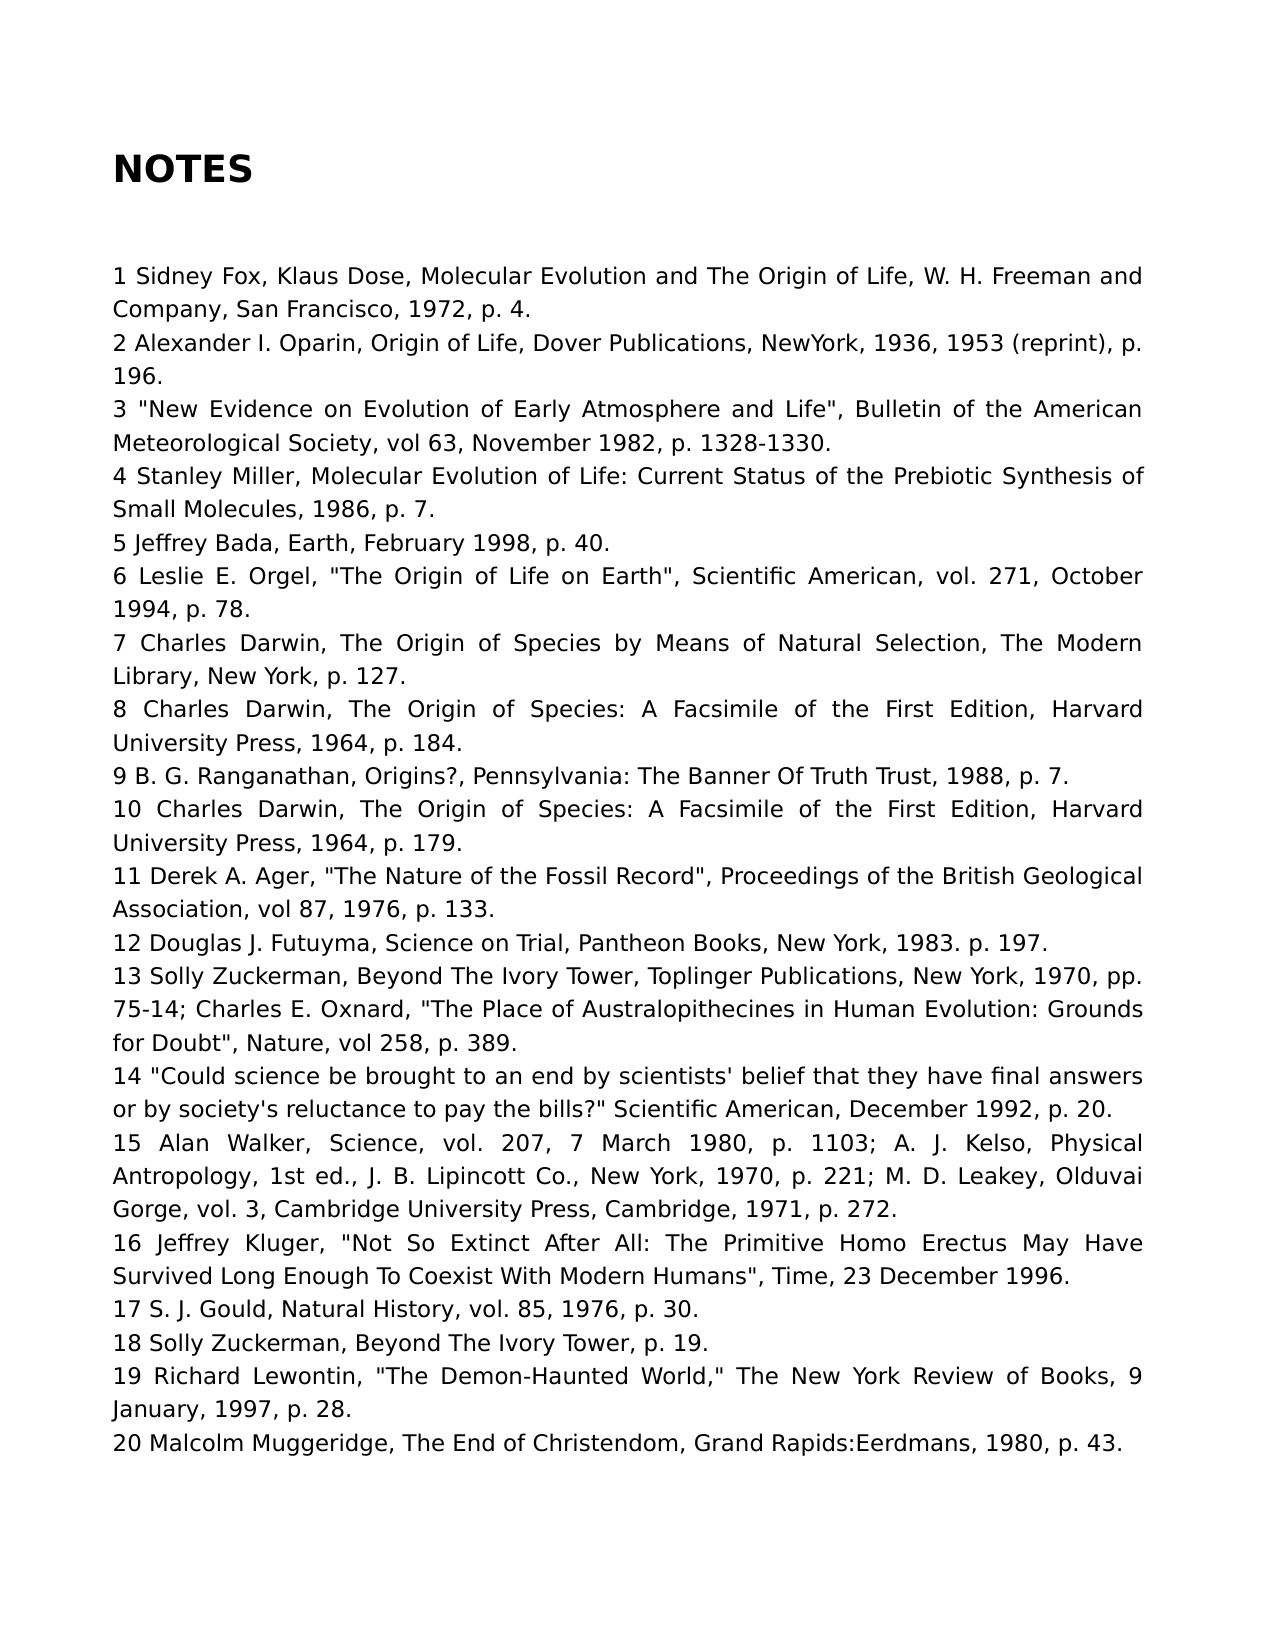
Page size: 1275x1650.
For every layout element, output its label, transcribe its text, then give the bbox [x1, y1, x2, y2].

text 5 Jeffrey Bada, Earth, February 1998, p. 40. [112, 524, 1145, 558]
text 12 Douglas J. Futuyma, Science on Trial, Pantheon Books, New York, 1983. p. 197. [112, 924, 1145, 958]
text 13 Solly Zuckerman, Beyond The Ivory Tower, Toplinger Publications, New York, 1970, pp. 75-14; Charles E. Oxnard, "The Place of Australopithecines in Human Evolution: Grounds for Doubt", Nature, vol 258, p. 389. [112, 958, 1145, 1058]
text 2 Alexander I. Oparin, Origin of Life, Dover Publications, NewYork, 1936, 1953 (reprint), p. 196. [112, 324, 1145, 391]
text 19 Richard Lewontin, "The Demon-Haunted World," The New York Review of Books, 9 January, 1997, p. 28. [112, 1358, 1145, 1424]
text 16 Jeffrey Kluger, "Not So Extinct After All: The Primitive Homo Erectus May Have Survived Long Enough To Coexist With Modern Humans", Time, 23 December 1996. [112, 1224, 1145, 1291]
text 17 S. J. Gould, Natural History, vol. 85, 1976, p. 30. [112, 1291, 1145, 1324]
text 1 Sidney Fox, Klaus Dose, Molecular Evolution and The Origin of Life, W. H. Freeman and Company, San Francisco, 1972, p. 4. [112, 258, 1145, 324]
text 14 "Could science be brought to an end by scientists' belief that they have final answers or by society's reluctance to pay the bills?" Scientific American, December 1992, p. 20. [112, 1058, 1145, 1124]
text 4 Stanley Miller, Molecular Evolution of Life: Current Status of the Prebiotic Synthesis of Small Molecules, 1986, p. 7. [112, 458, 1145, 524]
text NOTES [112, 148, 1145, 191]
text 11 Derek A. Ager, "The Nature of the Fossil Record", Proceedings of the British Geological Association, vol 87, 1976, p. 133. [112, 858, 1145, 924]
text 10 Charles Darwin, The Origin of Species: A Facsimile of the First Edition, Harvard University Press, 1964, p. 179. [112, 791, 1145, 858]
text 18 Solly Zuckerman, Beyond The Ivory Tower, p. 19. [112, 1324, 1145, 1358]
text 9 B. G. Ranganathan, Origins?, Pennsylvania: The Banner Of Truth Trust, 1988, p. 7. [112, 758, 1145, 791]
text 6 Leslie E. Orgel, "The Origin of Life on Earth", Scientific American, vol. 271, October 1994, p. 78. [112, 558, 1145, 624]
text 3 "New Evidence on Evolution of Early Atmosphere and Life", Bulletin of the American Meteorological Society, vol 63, November 1982, p. 1328-1330. [112, 391, 1145, 458]
text 7 Charles Darwin, The Origin of Species by Means of Natural Selection, The Modern Library, New York, p. 127. [112, 624, 1145, 691]
text 8 Charles Darwin, The Origin of Species: A Facsimile of the First Edition, Harvard University Press, 1964, p. 184. [112, 691, 1145, 758]
text 15 Alan Walker, Science, vol. 207, 7 March 1980, p. 1103; A. J. Kelso, Physical Antropology, 1st ed., J. B. Lipincott Co., New York, 1970, p. 221; M. D. Leakey, Olduvai Gorge, vol. 3, Cambridge University Press, Cambridge, 1971, p. 272. [112, 1124, 1145, 1224]
text 20 Malcolm Muggeridge, The End of Christendom, Grand Rapids:Eerdmans, 1980, p. 43. [112, 1424, 1145, 1458]
